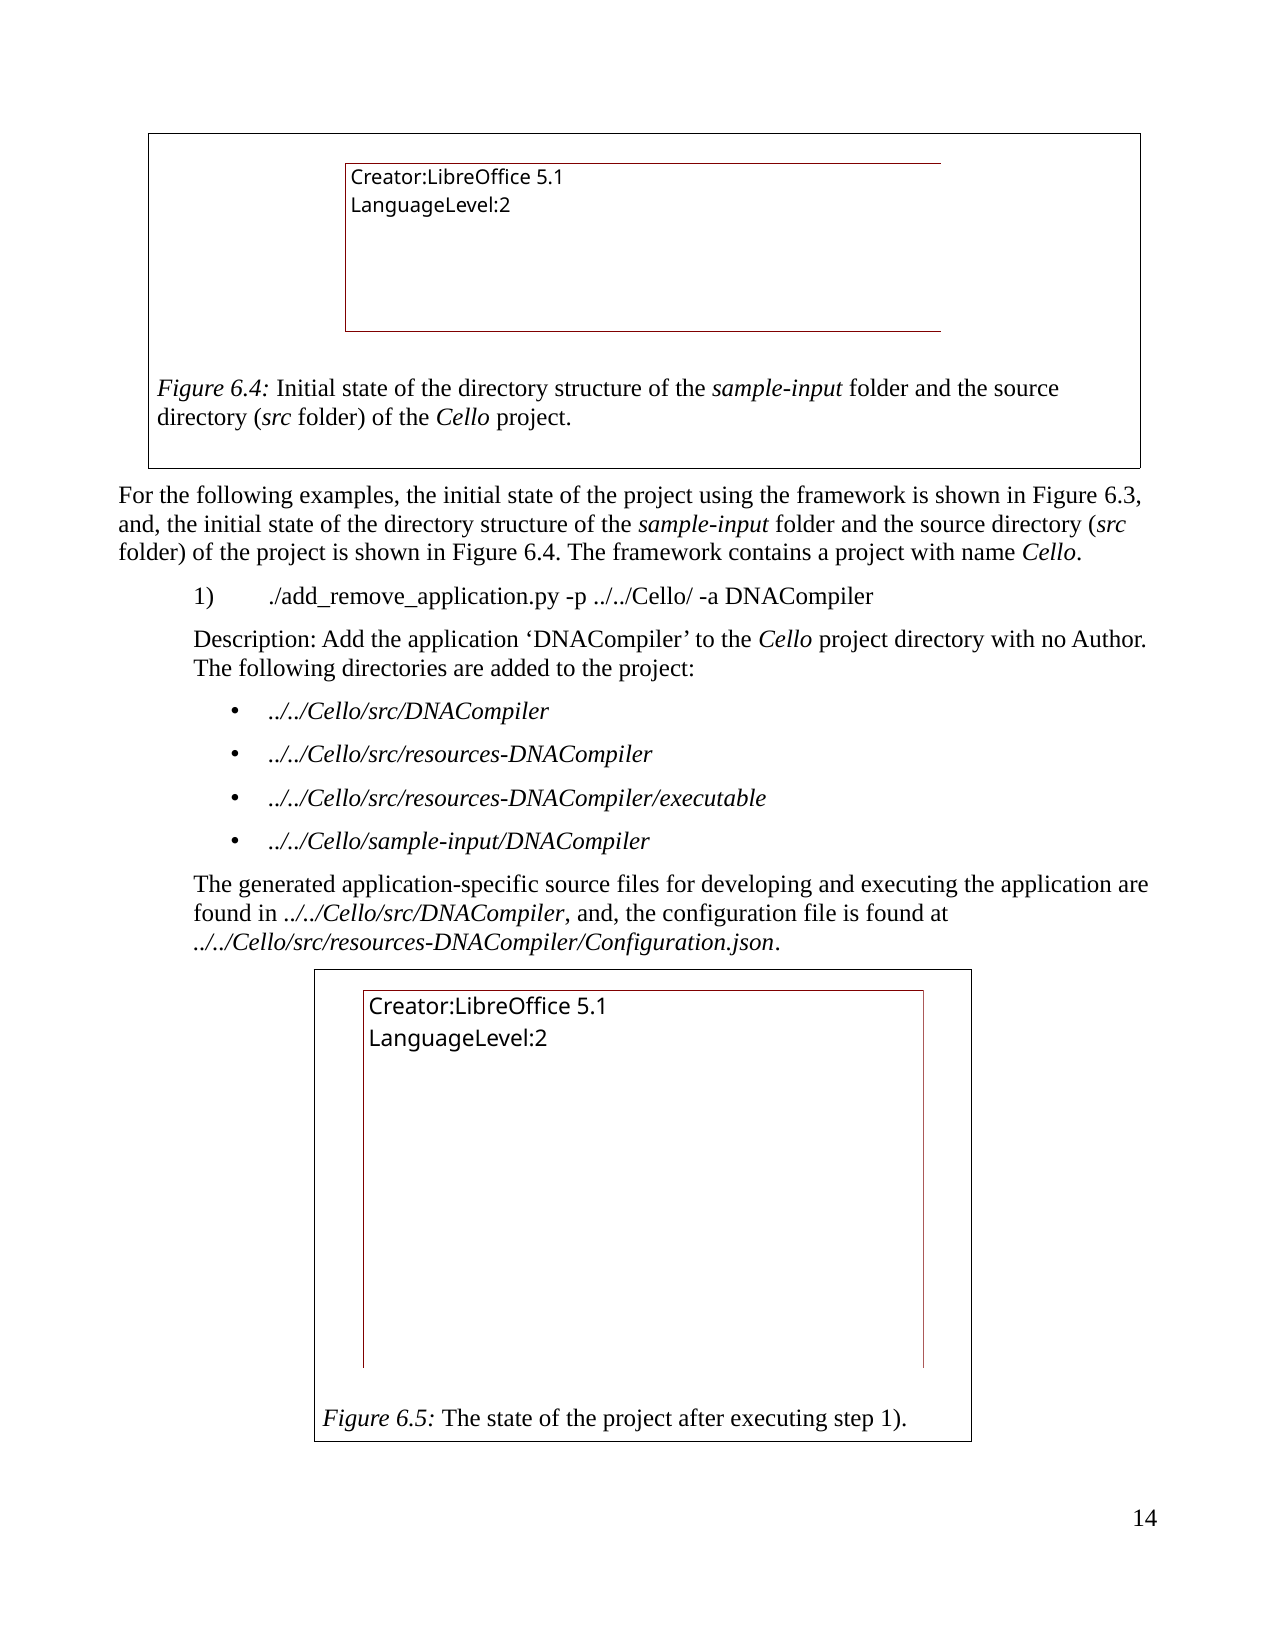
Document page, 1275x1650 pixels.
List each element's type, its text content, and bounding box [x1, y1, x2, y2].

list ../../Cello/src/DNACompiler [231, 696, 1157, 725]
list ../../Cello/sample-input/DNACompiler [231, 826, 1157, 855]
text Description: Add the application ‘DNACompiler’ to the Cello project directory with no Author. The following directories are added to the project: [193, 624, 1157, 682]
text For the following examples, the initial state of the project using the framework is shown in Figure 6.3, and, the initial state of the directory structure of the sample-input folder and the source directory (src folder) of the project is shown in Figure 6.4. The framework contains a project with name Cello. [118, 118, 1157, 566]
text Figure 6.5: The state of the project after executing step 1). [322, 1403, 963, 1432]
list 1) ./add_remove_application.py -p ../../Cello/ -a DNACompiler [156, 581, 1157, 609]
list ../../Cello/src/resources-DNACompiler [231, 739, 1157, 768]
text The generated application-specific source files for developing and executing the application are found in ../../Cello/src/DNACompiler, and, the configuration file is found at ../../Cello/src/resources-DNACompiler/Configuration.json. [193, 869, 1157, 956]
text Figure 6.4: Initial state of the directory structure of the sample-input folder and the source directory (src folder) of the Cello project. [157, 373, 1131, 430]
list ../../Cello/src/resources-DNACompiler/executable [231, 783, 1157, 812]
